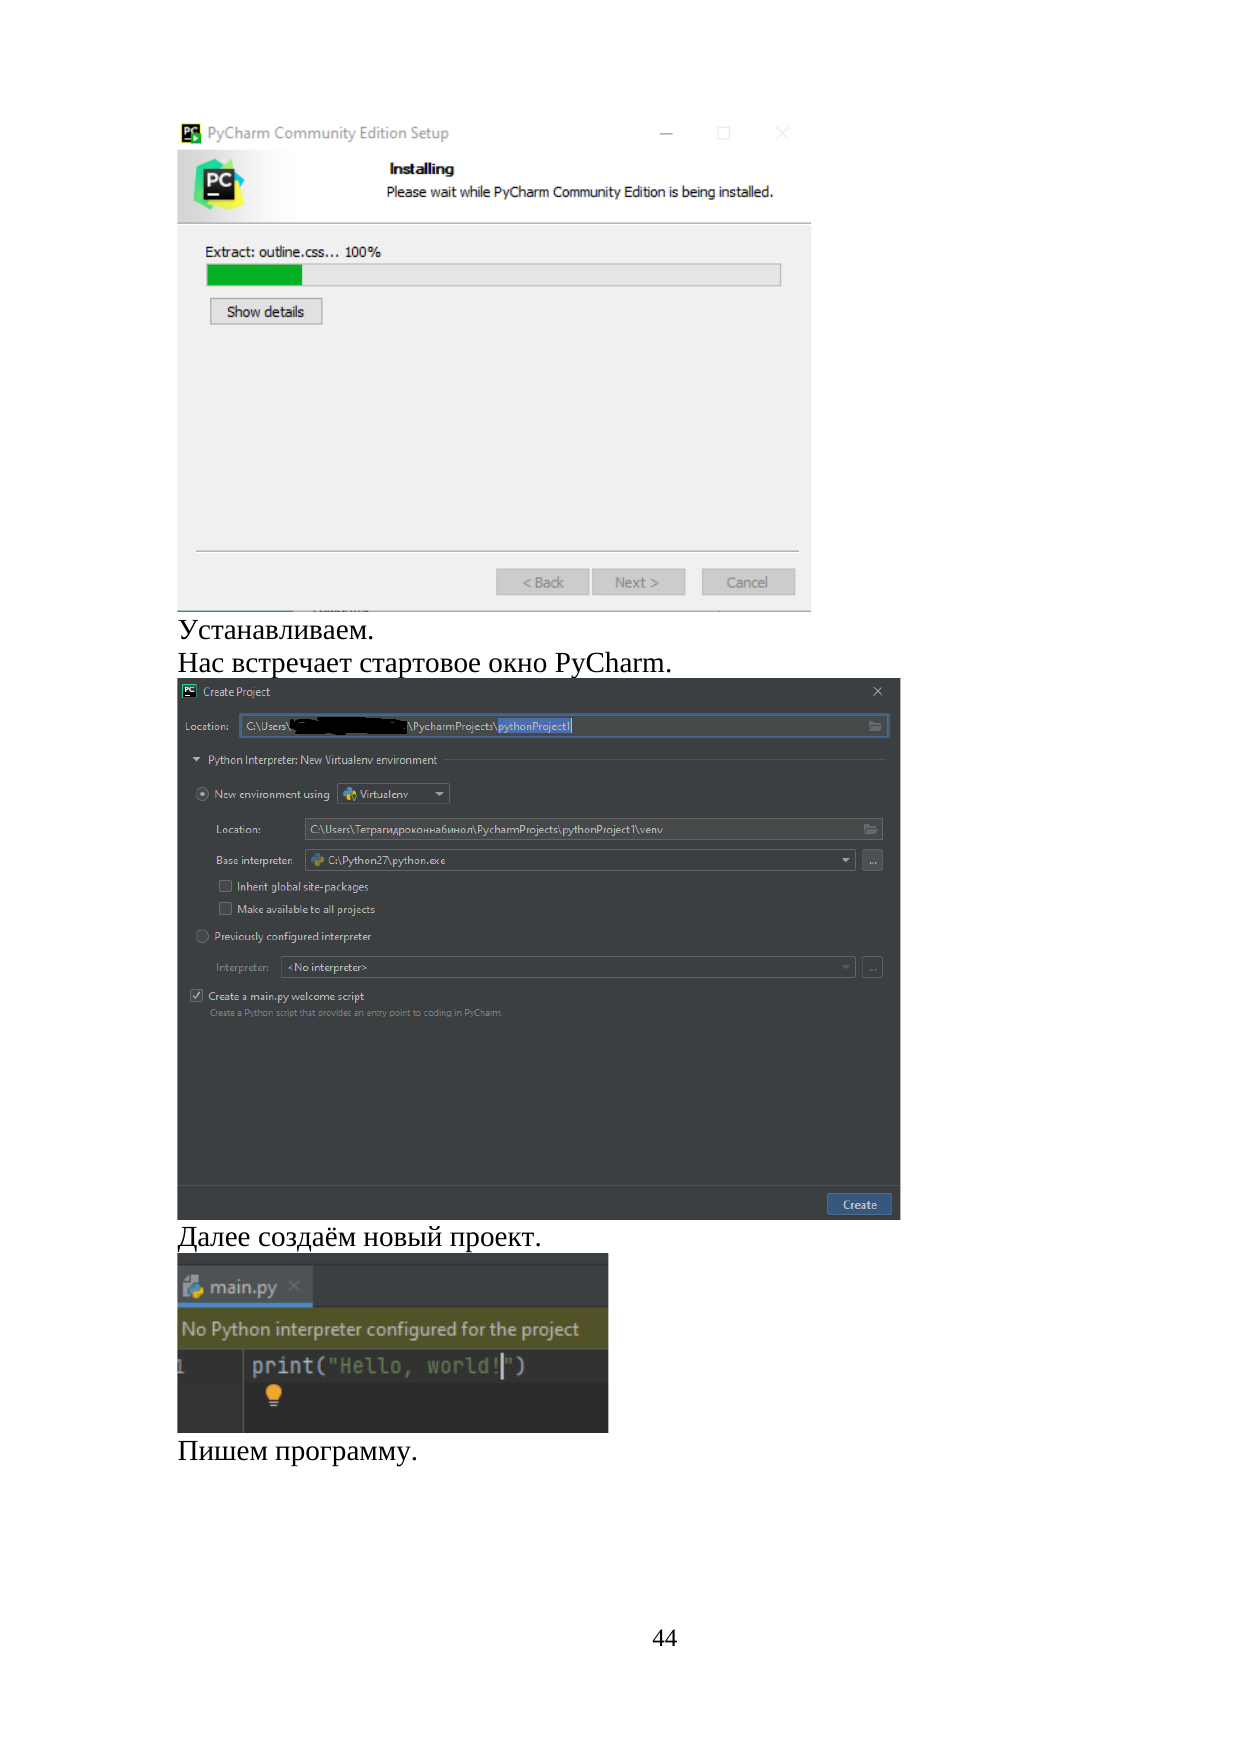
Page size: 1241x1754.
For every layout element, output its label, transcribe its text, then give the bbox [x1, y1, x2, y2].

text Далее создаём новый проект. [177, 1219, 1152, 1253]
text Устанавливаем. [177, 612, 1152, 645]
text Нас встречает стартовое окно PyCharm. [177, 645, 1152, 679]
picture [177, 678, 901, 1220]
picture [177, 118, 812, 612]
text Пишем программу. [177, 1433, 1152, 1466]
picture [177, 1253, 609, 1433]
